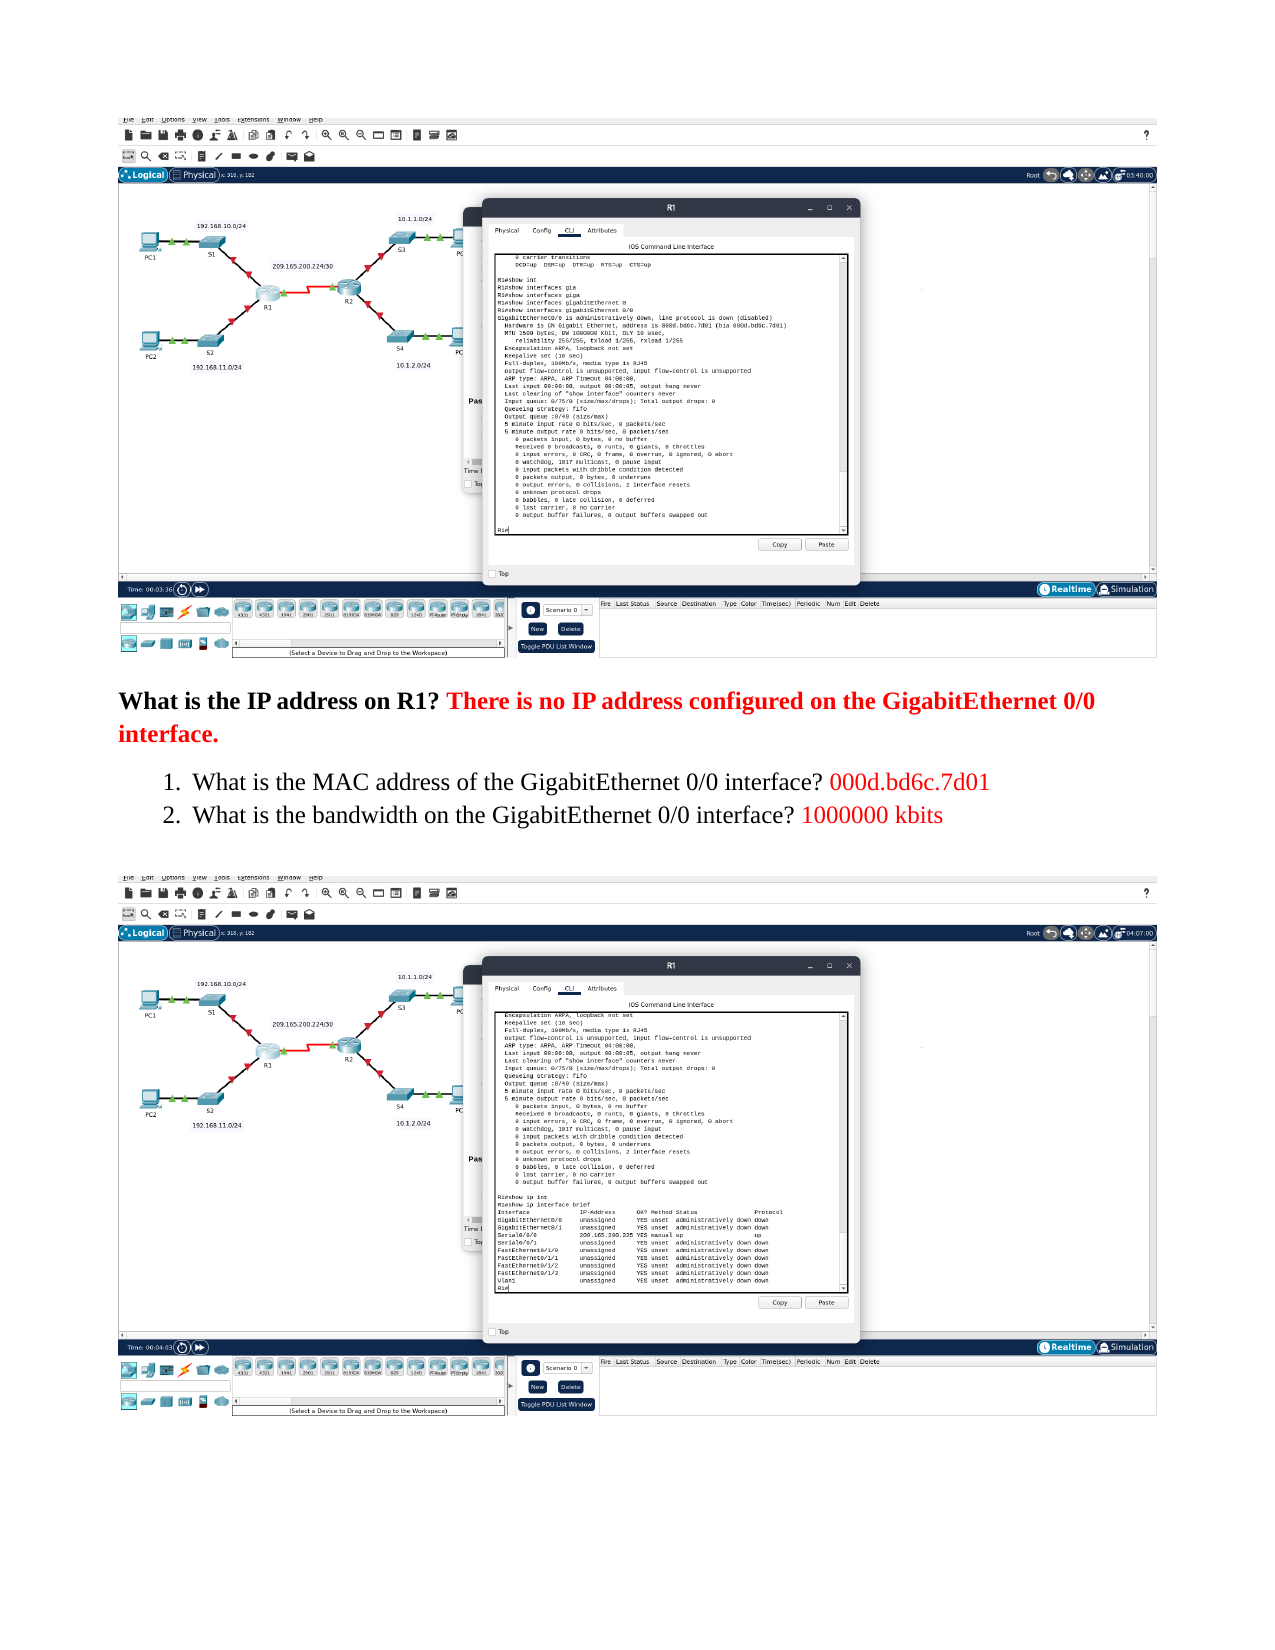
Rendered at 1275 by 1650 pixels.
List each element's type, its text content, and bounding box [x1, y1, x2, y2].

picture [142, 172, 153, 179]
picture [118, 876, 1157, 1416]
text What is the IP address on R1? There is no IP address configured on the GigabitEthernet 0/0 interface. [118, 686, 1157, 748]
picture [118, 118, 1157, 658]
picture [142, 930, 153, 937]
list What is the MAC address of the GigabitEthernet 0/0 interface? 000d.bd6c.7d01 [162, 767, 1157, 796]
list What is the bandwidth on the GigabitEthernet 0/0 interface? 1000000 kbits [162, 800, 1157, 829]
